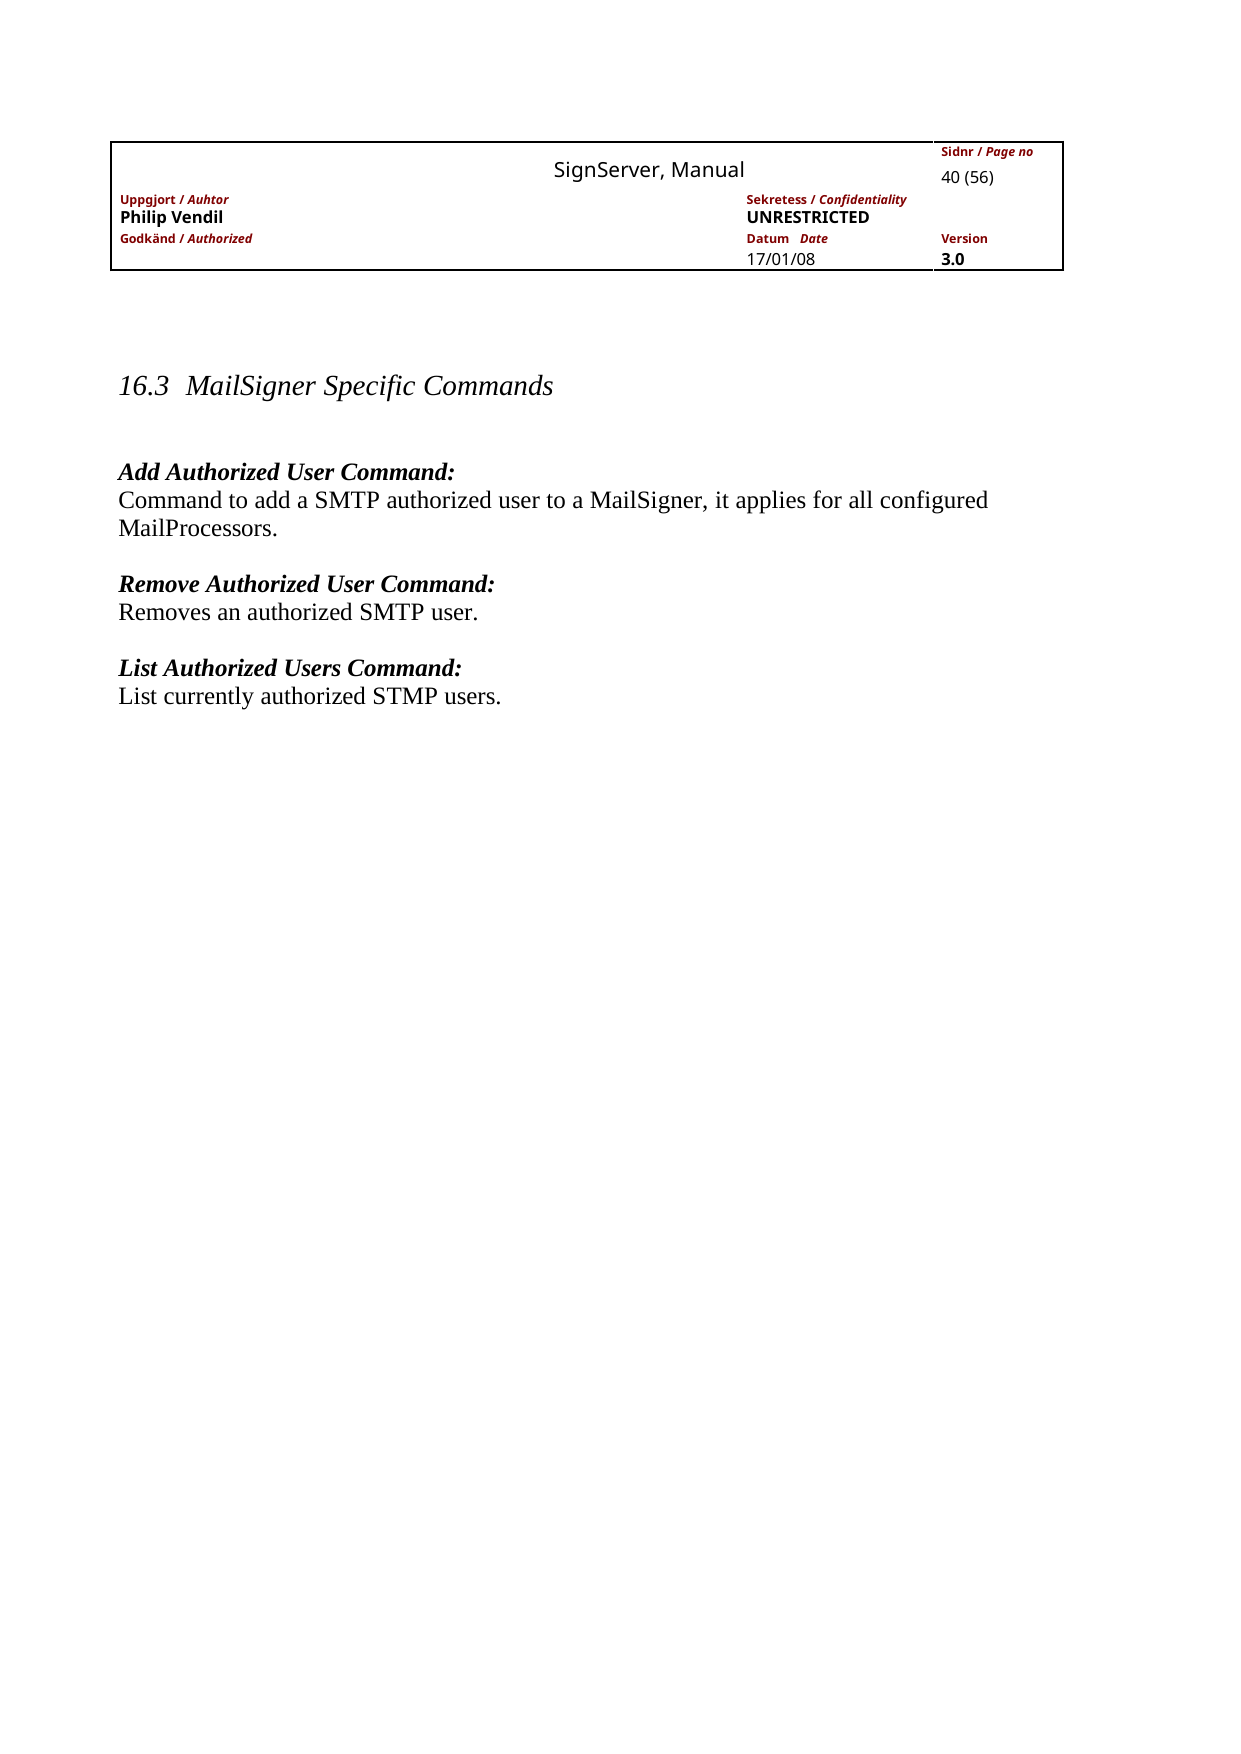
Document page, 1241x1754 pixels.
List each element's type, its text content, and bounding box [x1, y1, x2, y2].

subtitle MailSigner Specific Commands [118, 369, 1122, 402]
text Removes an authorized SMTP user. [118, 598, 1122, 626]
text Add Authorized User Command: [118, 458, 1122, 486]
text Command to add a SMTP authorized user to a MailSigner, it applies for all configured MailProcessors. [118, 486, 1122, 542]
text List Authorized Users Command: [118, 654, 1122, 682]
text List currently authorized STMP users. [118, 682, 1122, 710]
text Remove Authorized User Command: [118, 570, 1122, 598]
